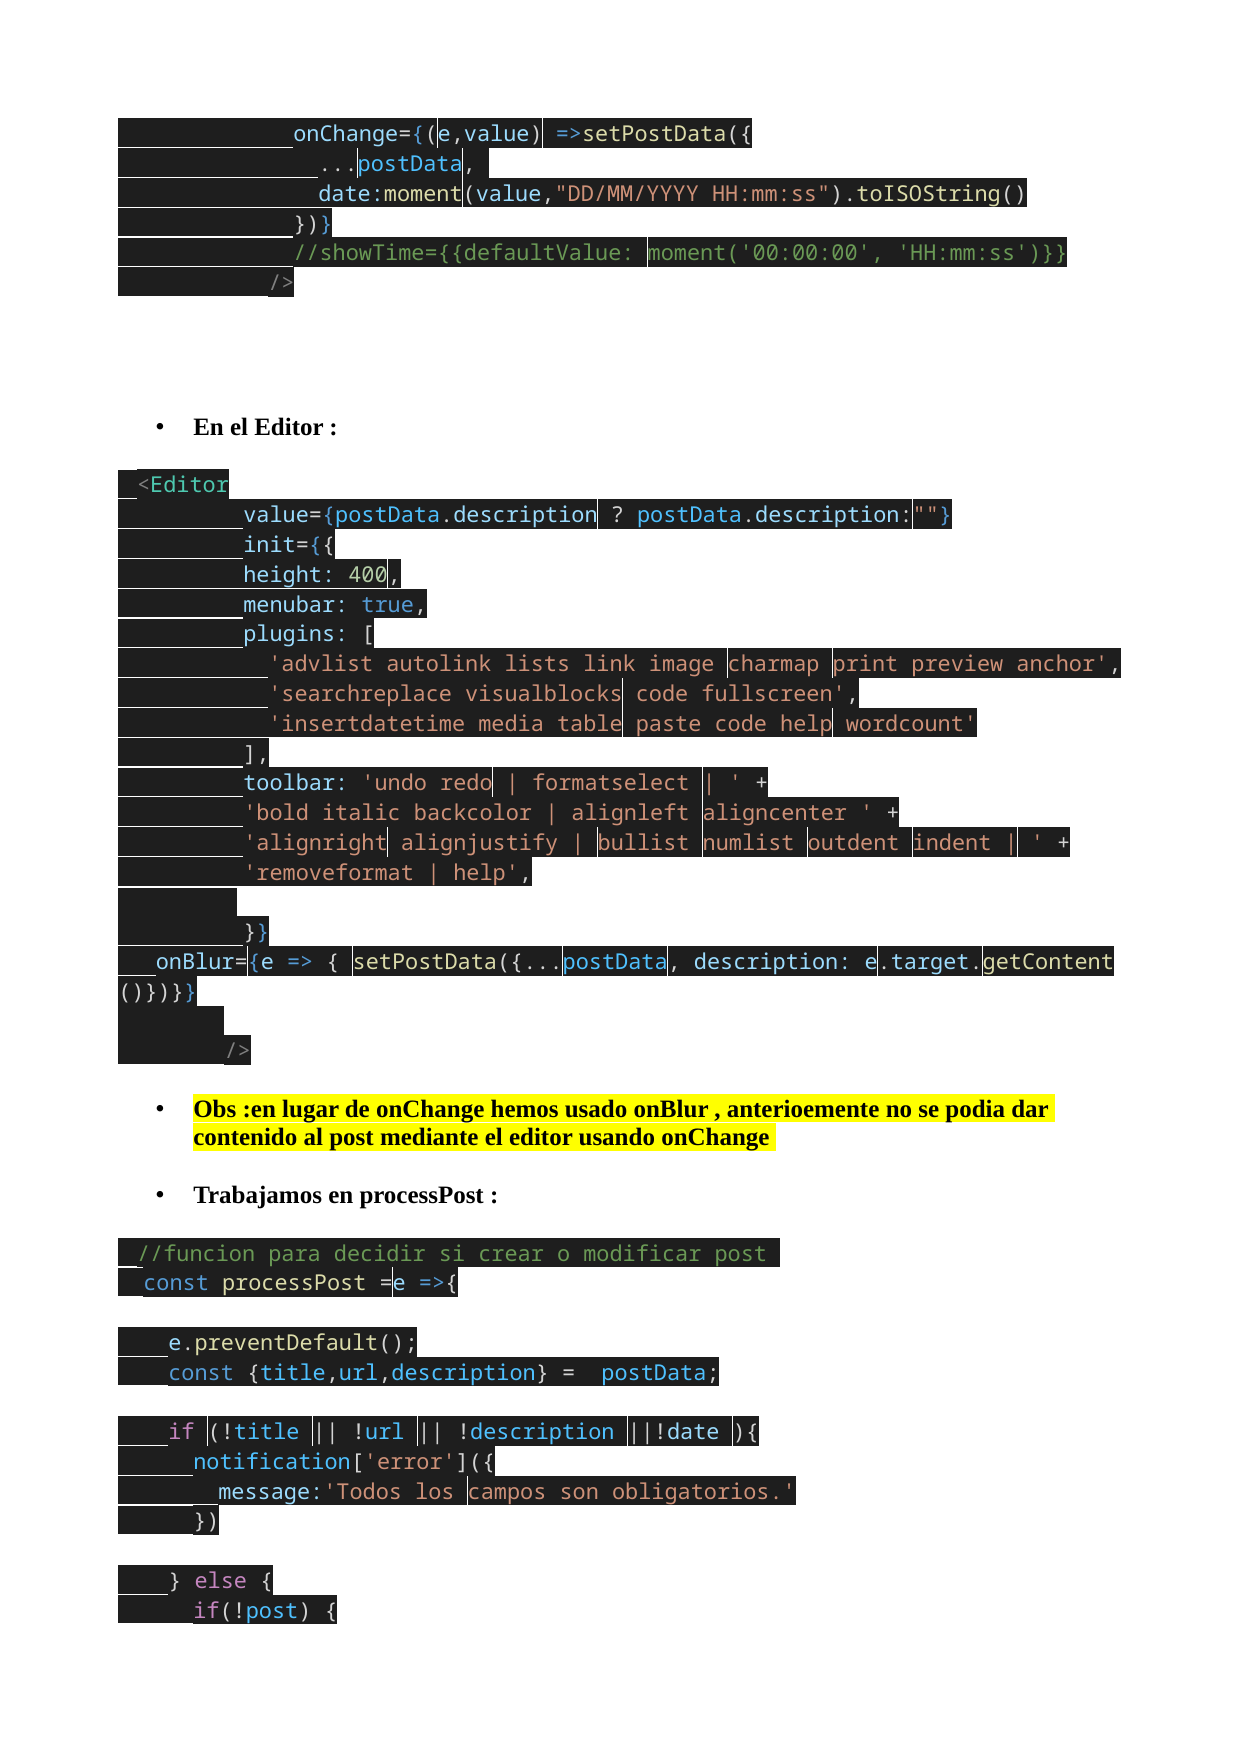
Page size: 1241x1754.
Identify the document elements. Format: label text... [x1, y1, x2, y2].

text date:moment(value,"DD/MM/YYYY HH:mm:ss").toISOString() [118, 178, 1122, 207]
list En el Editor : [156, 412, 1122, 441]
text }} [118, 916, 1122, 946]
text 'searchreplace visualblocks code fullscreen', [118, 678, 1122, 708]
text if(!post) { [118, 1595, 1122, 1624]
text } else { [118, 1565, 1122, 1595]
text toolbar: 'undo redo | formatselect | ' + [118, 767, 1122, 797]
text 'insertdatetime media table paste code help wordcount' [118, 708, 1122, 737]
text const {title,url,description} = postData; [118, 1357, 1122, 1386]
text ], [118, 737, 1122, 767]
text init={{ [118, 529, 1122, 559]
text //funcion para decidir si crear o modificar post [118, 1237, 1122, 1267]
text //showTime={{defaultValue: moment('00:00:00', 'HH:mm:ss')}} [118, 237, 1122, 267]
text 'advlist autolink lists link image charmap print preview anchor', [118, 648, 1122, 678]
text if (!title || !url || !description ||!date ){ [118, 1416, 1122, 1446]
text /> [118, 1035, 1122, 1065]
text <Editor [118, 469, 1122, 499]
text /> [118, 267, 1122, 297]
text const processPost =e =>{ [118, 1267, 1122, 1297]
text 'removeformat | help', [118, 857, 1122, 886]
text plugins: [ [118, 618, 1122, 648]
text onChange={(e,value) =>setPostData({ [118, 118, 1122, 148]
text ...postData, [118, 148, 1122, 178]
text })} [118, 207, 1122, 237]
list Obs :en lugar de onChange hemos usado onBlur , anterioemente no se podia dar contenido al post mediante el editor usando onChange [156, 1094, 1122, 1151]
list Trabajamos en processPost : [156, 1180, 1122, 1209]
text notification['error']({ [118, 1446, 1122, 1476]
text message:'Todos los campos son obligatorios.' [118, 1476, 1122, 1505]
text value={postData.description ? postData.description:""} [118, 499, 1122, 529]
text e.preventDefault(); [118, 1327, 1122, 1357]
text onBlur={e => { setPostData({...postData, description: e.target.getContent()})}} [118, 946, 1122, 1006]
text }) [118, 1505, 1122, 1535]
text 'bold italic backcolor | alignleft aligncenter ' + [118, 797, 1122, 827]
text 'alignright alignjustify | bullist numlist outdent indent | ' + [118, 827, 1122, 857]
text menubar: true, [118, 588, 1122, 618]
text height: 400, [118, 559, 1122, 588]
